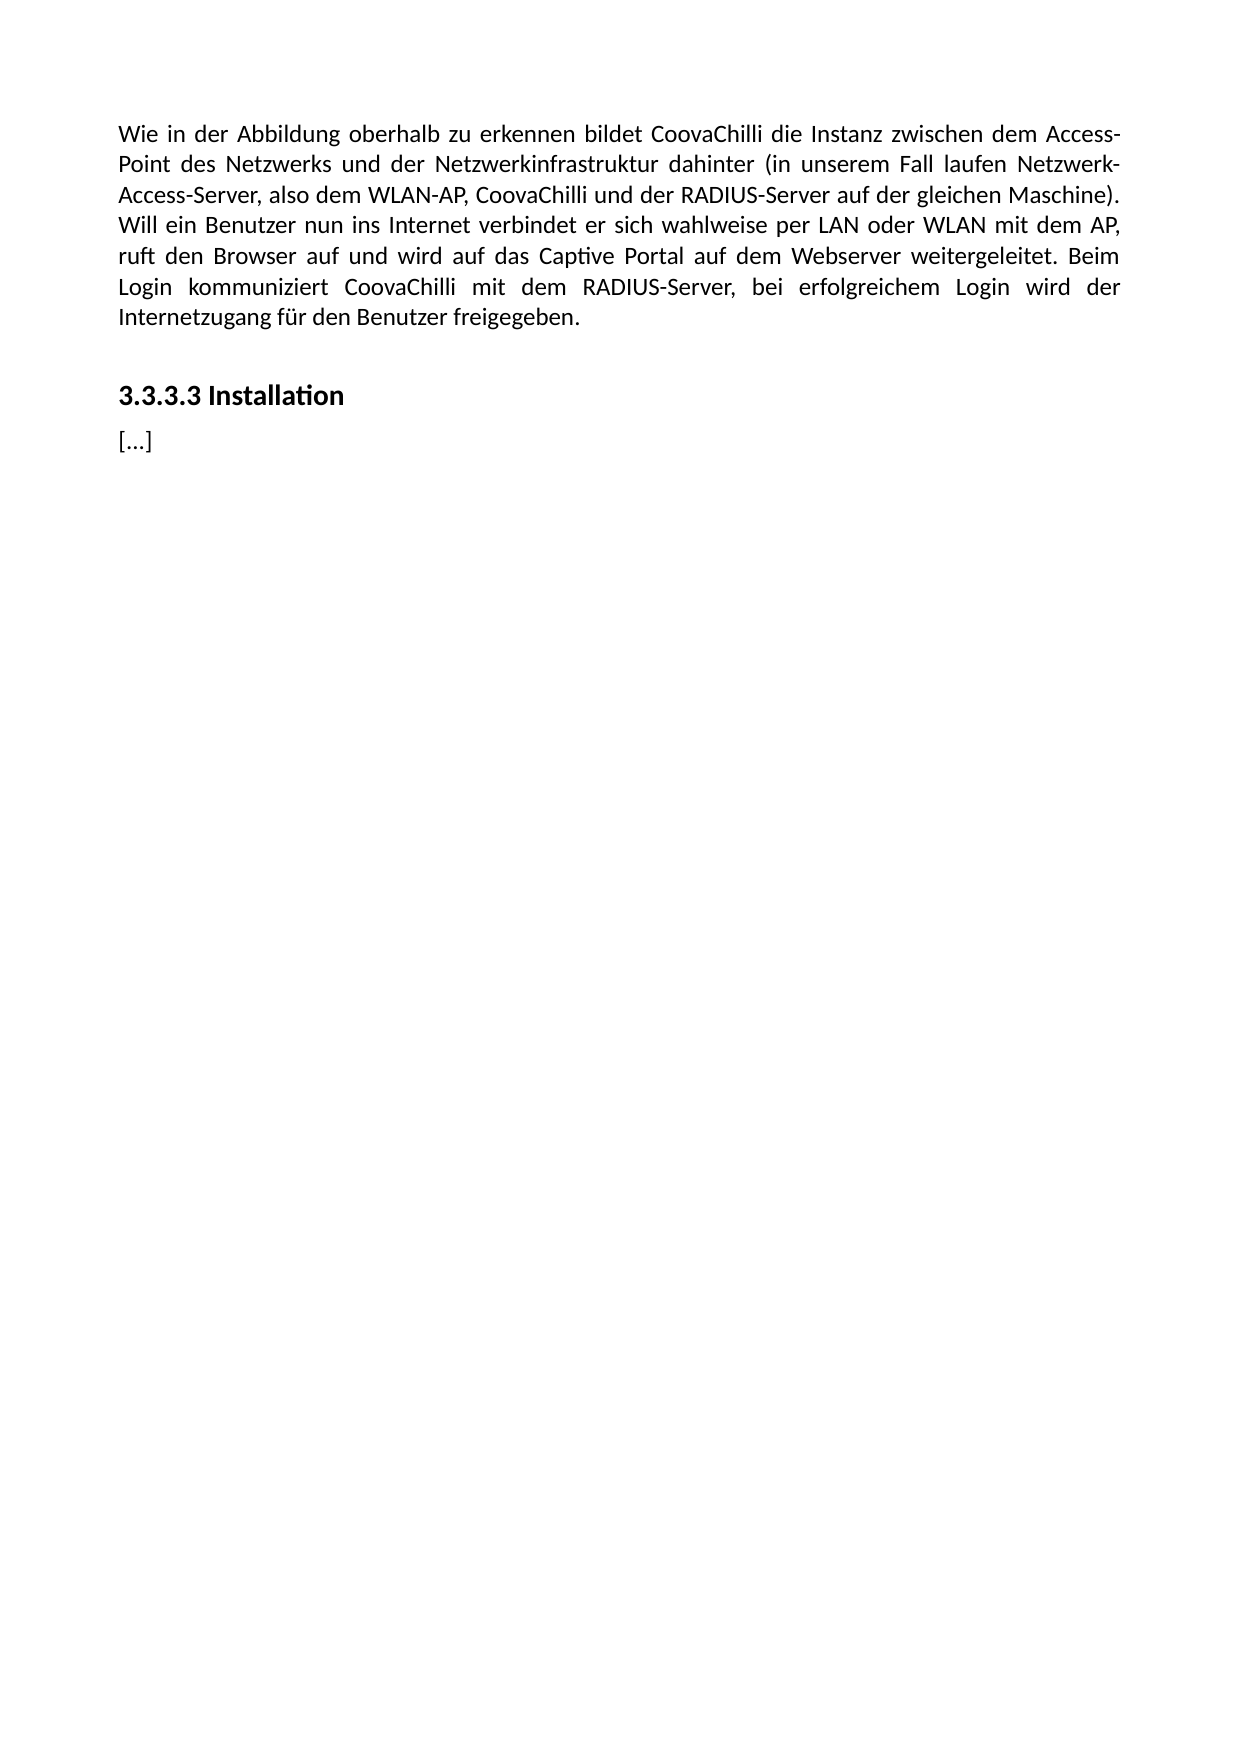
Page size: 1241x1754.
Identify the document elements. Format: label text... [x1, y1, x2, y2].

subtitle 3.3.3.3 Installation [118, 377, 1122, 413]
text [...] [118, 425, 1122, 456]
text Wie in der Abbildung oberhalb zu erkennen bildet CoovaChilli die Instanz zwischen dem Access-Point des Netzwerks und der Netzwerkinfrastruktur dahinter (in unserem Fall laufen Netzwerk-Access-Server, also dem WLAN-AP, CoovaChilli und der RADIUS-Server auf der gleichen Maschine). Will ein Benutzer nun ins Internet verbindet er sich wahlweise per LAN oder WLAN mit dem AP, ruft den Browser auf und wird auf das Captive Portal auf dem Webserver weitergeleitet. Beim Login kommuniziert CoovaChilli mit dem RADIUS-Server, bei erfolgreichem Login wird der Internetzugang für den Benutzer freigegeben. [118, 118, 1122, 332]
